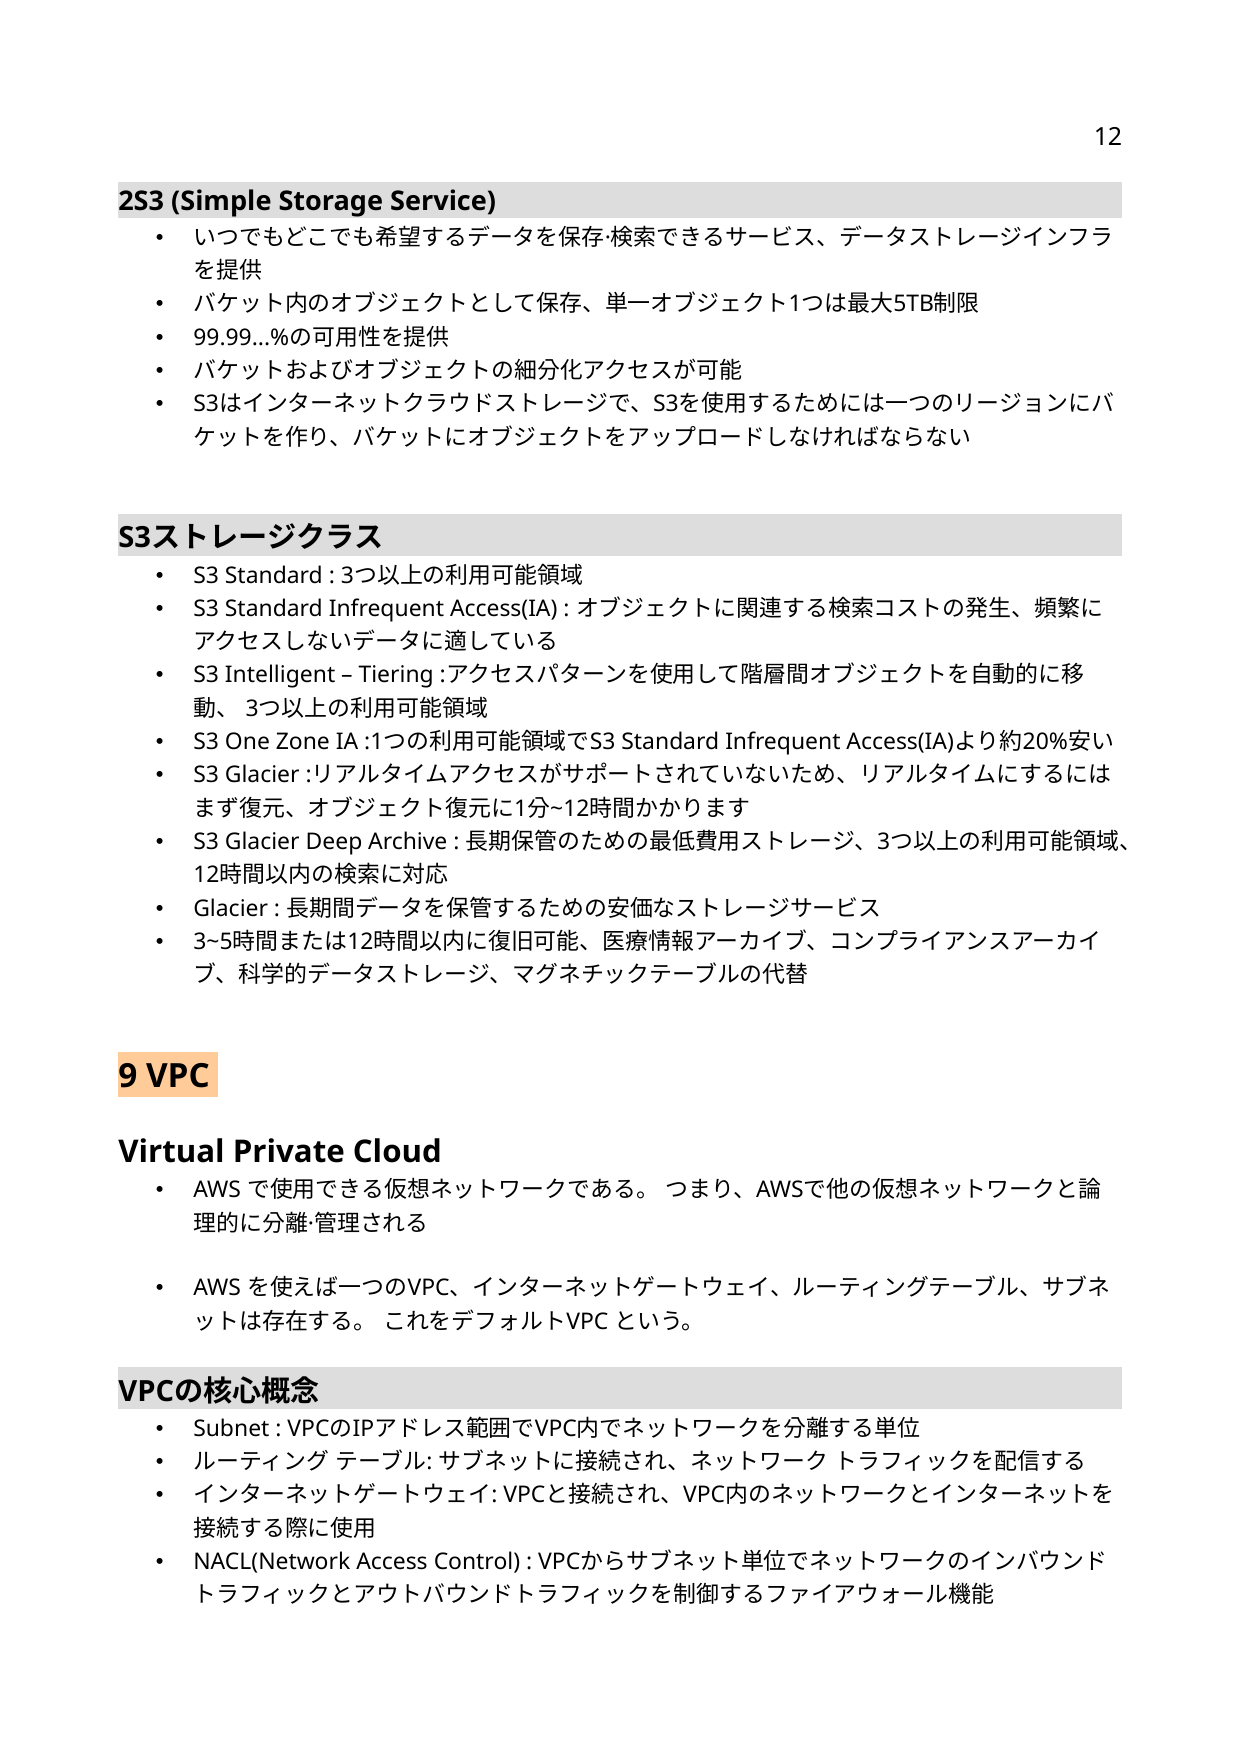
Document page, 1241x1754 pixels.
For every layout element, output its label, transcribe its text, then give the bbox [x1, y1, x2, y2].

text S3ストレージクラス [118, 514, 1122, 556]
list S3 Glacier :リアルタイムアクセスがサポートされていないため、リアルタイムにするにはまず復元、オブジェクト復元に1分~12時間かかります [156, 756, 1122, 823]
list Glacier : 長期間データを保管するための安価なストレージサービス [156, 890, 1122, 923]
list S3 One Zone IA :1つの利用可能領域でS3 Standard Infrequent Access(IA)より約20%安い [156, 723, 1122, 756]
list S3はインターネットクラウドストレージで、S3を使用するためには一つのリージョンにバケットを作り、バケットにオブジェクトをアップロードしなければならない [156, 385, 1122, 452]
text Virtual Private Cloud [118, 1129, 1122, 1171]
text 9 VPC [118, 1052, 1122, 1097]
list 3~5時間または12時間以内に復旧可能、医療情報アーカイブ、コンプライアンスアーカイブ、科学的データストレージ、マグネチックテーブルの代替 [156, 923, 1122, 989]
list 99.99...%の可用性を提供 [156, 318, 1122, 352]
list S3 Standard Infrequent Access(IA) : オブジェクトに関連する検索コストの発生、頻繁にアクセスしないデータに適している [156, 590, 1122, 656]
list AWS で使用できる仮想ネットワークである。 つまり、AWSで他の仮想ネットワークと論理的に分離·管理される [156, 1171, 1122, 1238]
list いつでもどこでも希望するデータを保存·検索できるサービス、データストレージインフラを提供 [156, 218, 1122, 285]
list S3 Glacier Deep Archive : 長期保管のための最低費用ストレージ、3つ以上の利用可能領域、12時間以内の検索に対応 [156, 823, 1122, 890]
text 2S3 (Simple Storage Service) [118, 182, 1122, 218]
text VPCの核心概念 [118, 1367, 1122, 1409]
list AWS を使えば一つのVPC、インターネットゲートウェイ、ルーティングテーブル、サブネットは存在する。 これをデフォルトVPC という。 [156, 1269, 1122, 1336]
list バケットおよびオブジェクトの細分化アクセスが可能 [156, 352, 1122, 385]
list Subnet : VPCのIPアドレス範囲でVPC内でネットワークを分離する単位 [156, 1409, 1122, 1443]
list NACL(Network Access Control) : VPCからサブネット単位でネットワークのインバウンドトラフィックとアウトバウンドトラフィックを制御するファイアウォール機能 [156, 1543, 1122, 1609]
list ルーティング テーブル: サブネットに接続され、ネットワーク トラフィックを配信する [156, 1443, 1122, 1476]
list S3 Standard : 3つ以上の利用可能領域 [156, 556, 1122, 590]
list S3 Intelligent – Tiering :アクセスパターンを使用して階層間オブジェクトを自動的に移動、 3つ以上の利用可能領域 [156, 656, 1122, 723]
list インターネットゲートウェイ: VPCと接続され、VPC内のネットワークとインターネットを接続する際に使用 [156, 1476, 1122, 1543]
list バケット内のオブジェクトとして保存、単一オブジェクト1つは最大5TB制限 [156, 285, 1122, 318]
